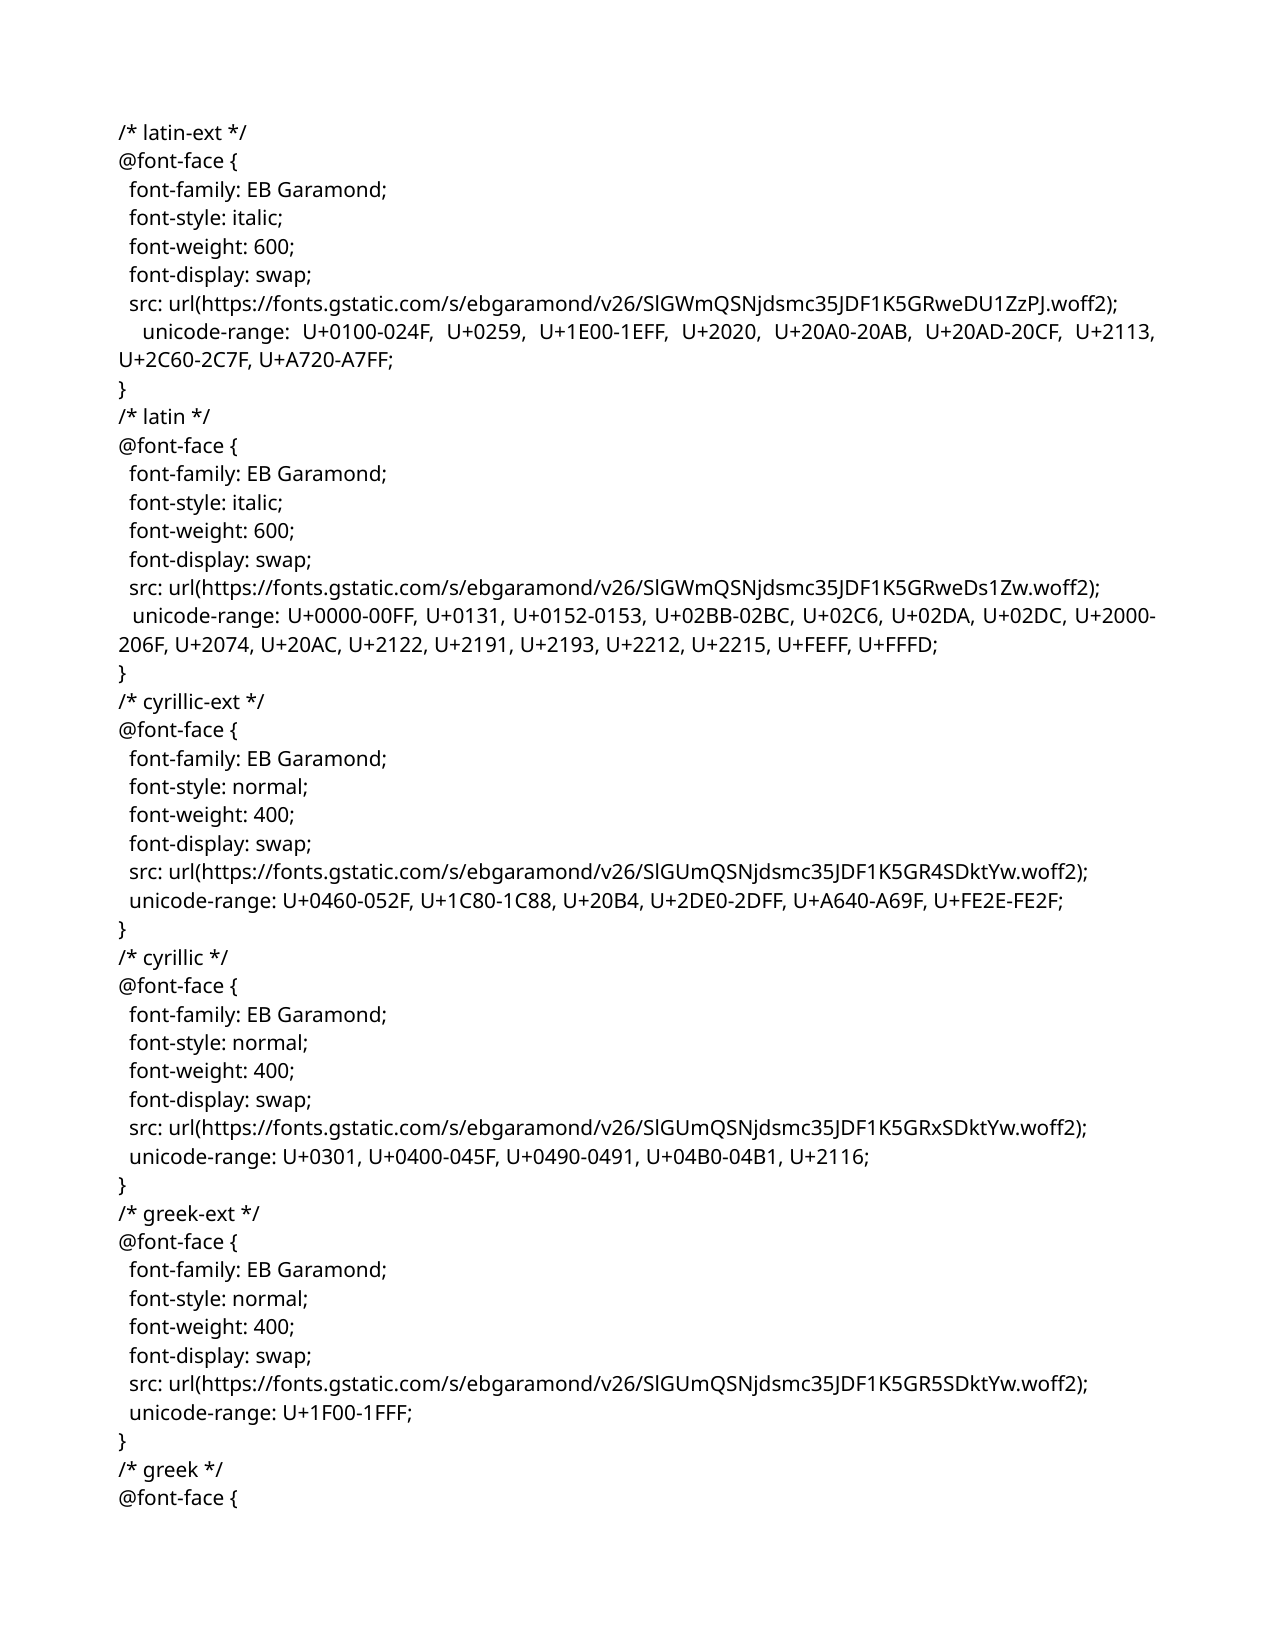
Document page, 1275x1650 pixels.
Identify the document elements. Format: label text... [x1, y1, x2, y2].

text font-display: swap; [118, 1085, 1157, 1113]
text /* greek-ext */ [118, 1199, 1157, 1227]
text @font-face { [118, 1483, 1157, 1512]
text font-weight: 600; [118, 232, 1157, 260]
text font-style: normal; [118, 1028, 1157, 1057]
text src: url(https://fonts.gstatic.com/s/ebgaramond/v26/SlGUmQSNjdsmc35JDF1K5GR4SDktYw.woff2); [118, 857, 1157, 886]
text font-display: swap; [118, 545, 1157, 573]
text } [118, 658, 1157, 687]
text unicode-range: U+1F00-1FFF; [118, 1398, 1157, 1426]
text } [118, 914, 1157, 943]
text /* cyrillic-ext */ [118, 687, 1157, 715]
text font-style: normal; [118, 1284, 1157, 1312]
text src: url(https://fonts.gstatic.com/s/ebgaramond/v26/SlGWmQSNjdsmc35JDF1K5GRweDU1ZzPJ.woff2); [118, 289, 1157, 317]
text unicode-range: U+0460-052F, U+1C80-1C88, U+20B4, U+2DE0-2DFF, U+A640-A69F, U+FE2E-FE2F; [118, 886, 1157, 914]
text font-family: EB Garamond; [118, 744, 1157, 772]
text unicode-range: U+0301, U+0400-045F, U+0490-0491, U+04B0-04B1, U+2116; [118, 1142, 1157, 1170]
text /* latin */ [118, 402, 1157, 431]
text font-family: EB Garamond; [118, 459, 1157, 488]
text unicode-range: U+0100-024F, U+0259, U+1E00-1EFF, U+2020, U+20A0-20AB, U+20AD-20CF, U+2113, U+2C60-2C7F, U+A720-A7FF; [118, 317, 1157, 374]
text @font-face { [118, 1227, 1157, 1256]
text font-display: swap; [118, 260, 1157, 289]
text font-weight: 600; [118, 516, 1157, 545]
text @font-face { [118, 431, 1157, 459]
text @font-face { [118, 971, 1157, 1000]
text font-family: EB Garamond; [118, 175, 1157, 203]
text } [118, 1170, 1157, 1199]
text font-style: italic; [118, 203, 1157, 232]
text /* latin-ext */ [118, 118, 1157, 147]
text font-weight: 400; [118, 1057, 1157, 1085]
text font-style: italic; [118, 488, 1157, 516]
text /* greek */ [118, 1455, 1157, 1483]
text src: url(https://fonts.gstatic.com/s/ebgaramond/v26/SlGUmQSNjdsmc35JDF1K5GRxSDktYw.woff2); [118, 1113, 1157, 1142]
text font-family: EB Garamond; [118, 1256, 1157, 1284]
text font-display: swap; [118, 829, 1157, 857]
text } [118, 374, 1157, 402]
text font-weight: 400; [118, 801, 1157, 829]
text font-weight: 400; [118, 1312, 1157, 1341]
text unicode-range: U+0000-00FF, U+0131, U+0152-0153, U+02BB-02BC, U+02C6, U+02DA, U+02DC, U+2000-206F, U+2074, U+20AC, U+2122, U+2191, U+2193, U+2212, U+2215, U+FEFF, U+FFFD; [118, 602, 1157, 658]
text } [118, 1426, 1157, 1455]
text @font-face { [118, 147, 1157, 175]
text src: url(https://fonts.gstatic.com/s/ebgaramond/v26/SlGWmQSNjdsmc35JDF1K5GRweDs1Zw.woff2); [118, 573, 1157, 602]
text src: url(https://fonts.gstatic.com/s/ebgaramond/v26/SlGUmQSNjdsmc35JDF1K5GR5SDktYw.woff2); [118, 1369, 1157, 1398]
text /* cyrillic */ [118, 943, 1157, 971]
text @font-face { [118, 715, 1157, 744]
text font-style: normal; [118, 772, 1157, 801]
text font-display: swap; [118, 1341, 1157, 1369]
text font-family: EB Garamond; [118, 1000, 1157, 1028]
